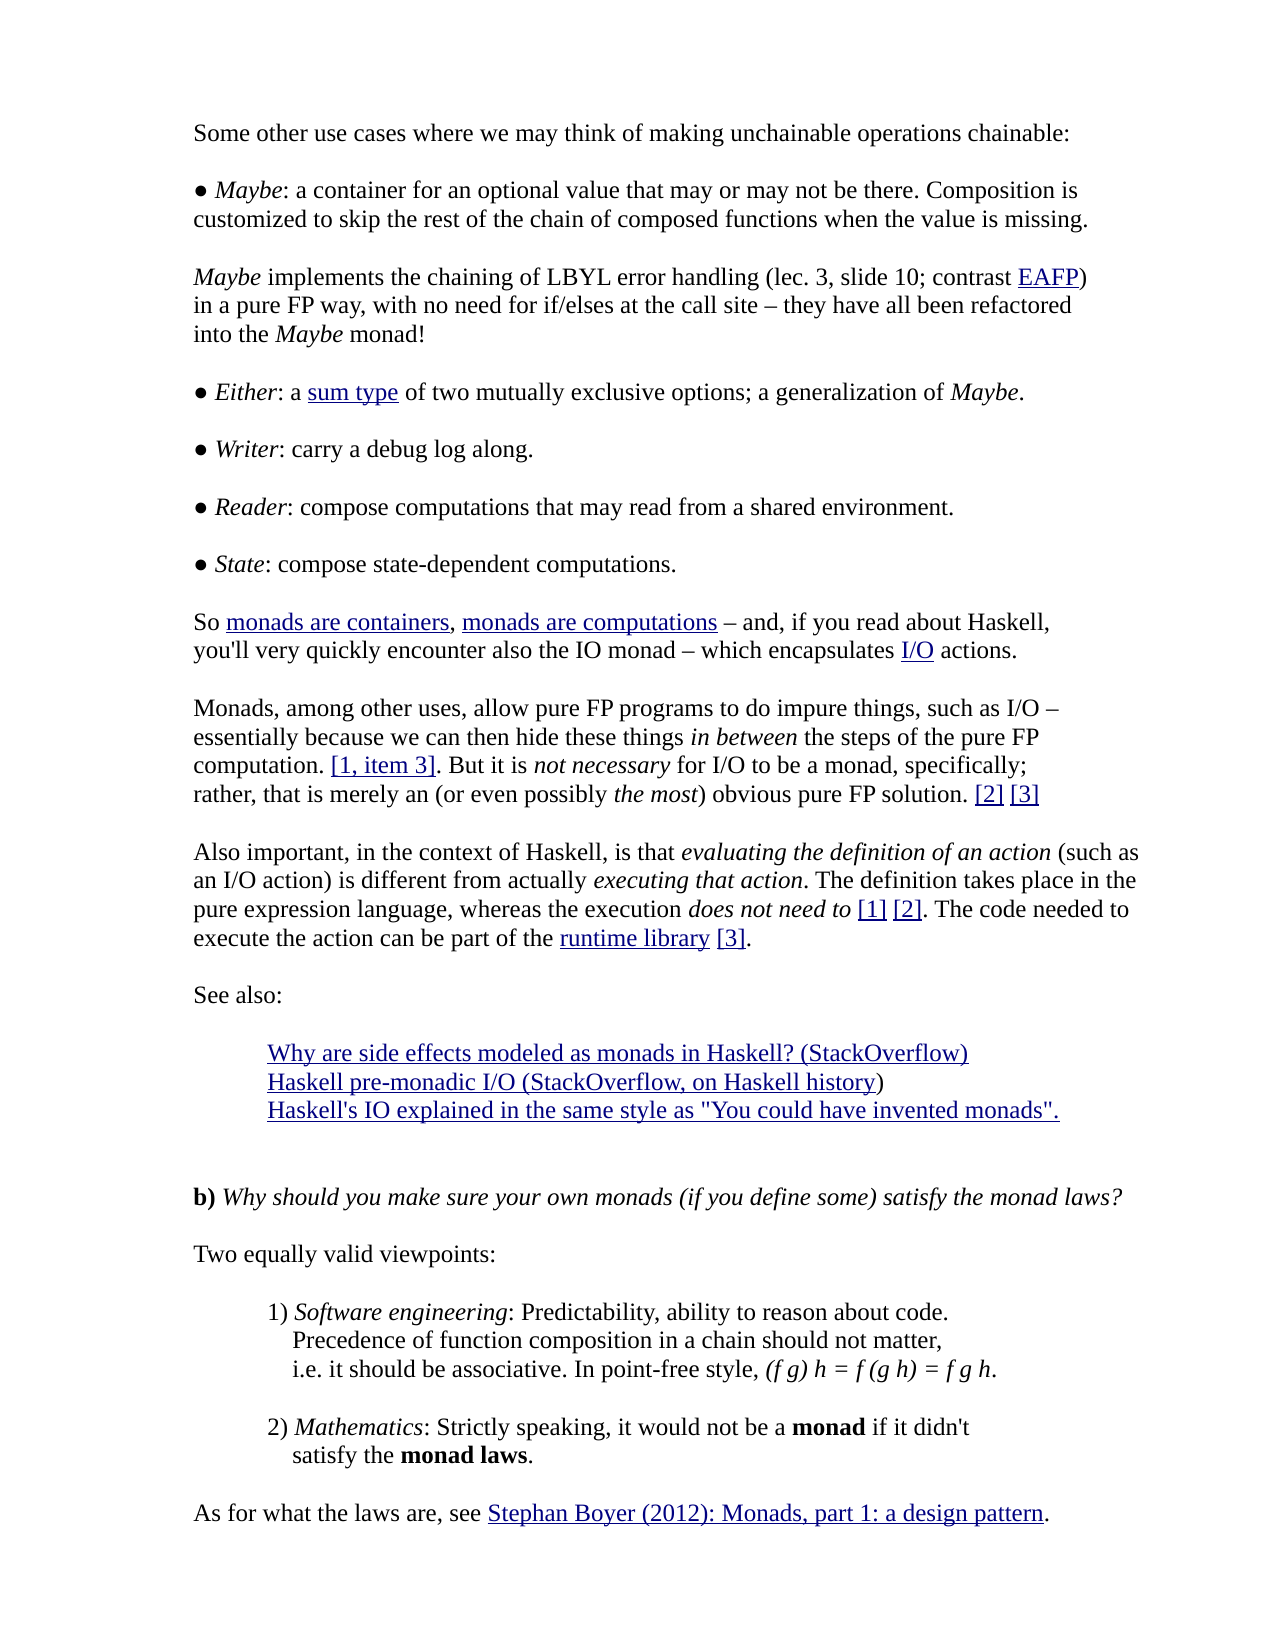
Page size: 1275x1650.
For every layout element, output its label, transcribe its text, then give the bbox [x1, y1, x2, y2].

list Some other use cases where we may think of making unchainable operations chainable: ● Maybe: a container for an optional value that may or may not be there. Composition is customized to skip the rest of the chain of composed functions when the value is missing. Maybe implements the chaining of LBYL error handling (lec. 3, slide 10; contrast EAFP) in a pure FP way, with no need for if/elses at the call site – they have all been refactored into the Maybe monad! ● Either: a sum type of two mutually exclusive options; a generalization of Maybe. ● Writer: carry a debug log along. ● Reader: compose computations that may read from a shared environment. ● State: compose state-dependent computations. So monads are containers, monads are computations – and, if you read about Haskell, you'll very quickly encounter also the IO monad – which encapsulates I/O actions. Monads, among other uses, allow pure FP programs to do impure things, such as I/O – essentially because we can then hide these things in between the steps of the pure FP computation. [1, item 3]. But it is not necessary for I/O to be a monad, specifically; rather, that is merely an (or even possibly the most) obvious pure FP solution. [2] [3] Also important, in the context of Haskell, is that evaluating the definition of an action (such as an I/O action) is different from actually executing that action. The definition takes place in the pure expression language, whereas the execution does not need to [1] [2]. The code needed to execute the action can be part of the runtime library [3]. See also: Why are side effects modeled as monads in Haskell? (StackOverflow) Haskell pre-monadic I/O (StackOverflow, on Haskell history) Haskell's IO explained in the same style as "You could have invented monads". [156, 118, 1157, 1124]
list b) Why should you make sure your own monads (if you define some) satisfy the monad laws? Two equally valid viewpoints: 1) Software engineering: Predictability, ability to reason about code. Precedence of function composition in a chain should not matter, i.e. it should be associative. In point-free style, (f g) h = f (g h) = f g h. 2) Mathematics: Strictly speaking, it would not be a monad if it didn't satisfy the monad laws. As for what the laws are, see Stephan Boyer (2012): Monads, part 1: a design pattern. [156, 1124, 1157, 1527]
